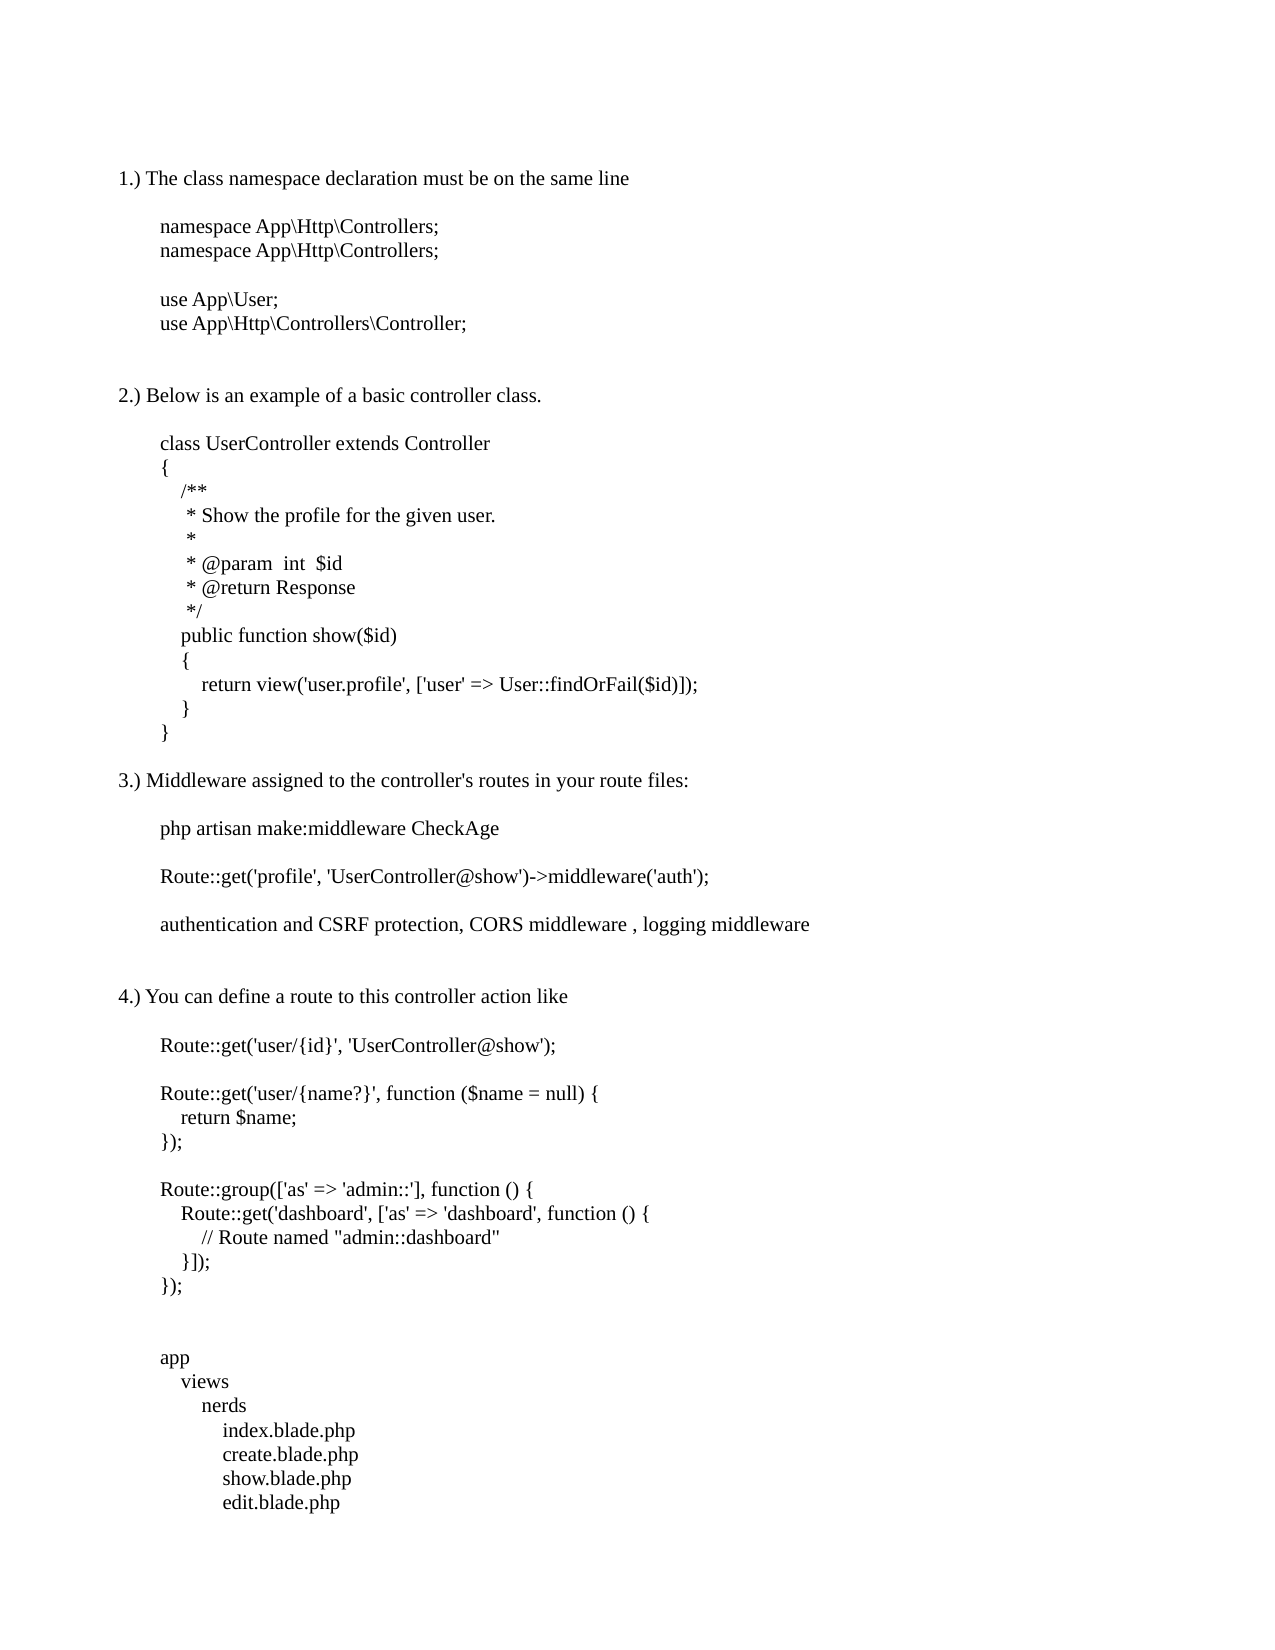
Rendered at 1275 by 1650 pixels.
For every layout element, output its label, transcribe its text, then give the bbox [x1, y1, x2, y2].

text 1.) The class namespace declaration must be on the same line namespace App\Http\Controllers; namespace App\Http\Controllers; use App\User; use App\Http\Controllers\Controller; 2.) Below is an example of a basic controller class. class UserController extends Controller { /** * Show the profile for the given user. * * @param int $id * @return Response */ public function show($id) { return view('user.profile', ['user' => User::findOrFail($id)]); } } 3.) Middleware assigned to the controller's routes in your route files: php artisan make:middleware CheckAge Route::get('profile', 'UserController@show')->middleware('auth'); authentication and CSRF protection, CORS middleware , logging middleware 4.) You can define a route to this controller action like Route::get('user/{id}', 'UserController@show'); Route::get('user/{name?}', function ($name = null) { return $name; }); Route::group(['as' => 'admin::'], function () { Route::get('dashboard', ['as' => 'dashboard', function () { // Route named "admin::dashboard" }]); }); app views nerds index.blade.php create.blade.php show.blade.php edit.blade.php [118, 118, 1157, 1514]
